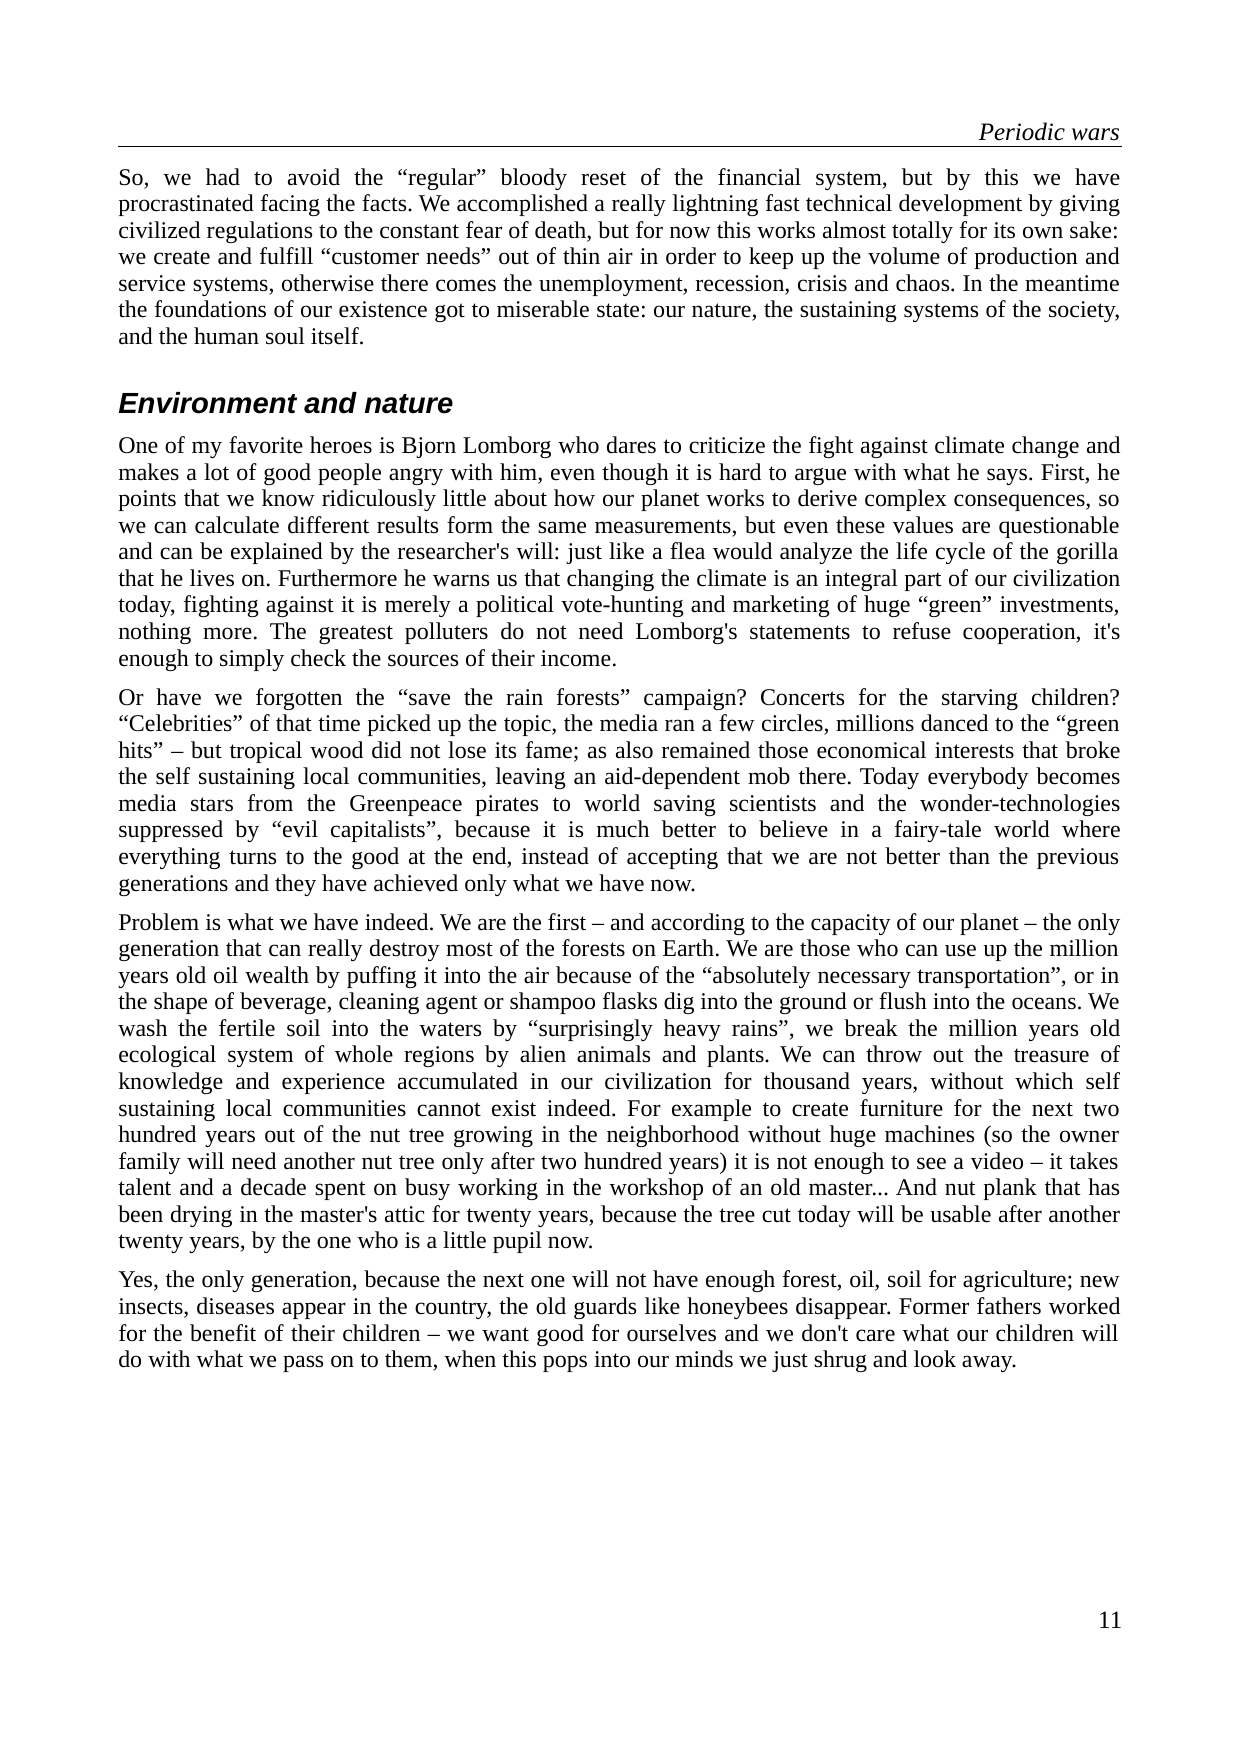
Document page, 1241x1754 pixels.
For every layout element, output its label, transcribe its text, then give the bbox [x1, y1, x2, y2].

subtitle Environment and nature [118, 387, 1122, 420]
text So, we had to avoid the “regular” bloody reset of the financial system, but by this we have procrastinated facing the facts. We accomplished a really lightning fast technical development by giving civilized regulations to the constant fear of death, but for now this works almost totally for its own sake: we create and fulfill “customer needs” out of thin air in order to keep up the volume of production and service systems, otherwise there comes the unemployment, recession, crisis and chaos. In the meantime the foundations of our existence got to miserable state: our nature, the sustaining systems of the society, and the human soul itself. [118, 164, 1122, 349]
text Or have we forgotten the “save the rain forests” campaign? Concerts for the starving children? “Celebrities” of that time picked up the topic, the media ran a few circles, millions danced to the “green hits” – but tropical wood did not lose its fame; as also remained those economical interests that broke the self sustaining local communities, leaving an aid-dependent mob there. Today everybody becomes media stars from the Greenpeace pirates to world saving scientists and the wonder-technologies suppressed by “evil capitalists”, because it is much better to believe in a fairy-tale world where everything turns to the good at the end, instead of accepting that we are not better than the previous generations and they have achieved only what we have now. [118, 684, 1122, 896]
text Problem is what we have indeed. We are the first – and according to the capacity of our planet – the only generation that can really destroy most of the forests on Earth. We are those who can use up the million years old oil wealth by puffing it into the air because of the “absolutely necessary transportation”, or in the shape of beverage, cleaning agent or shampoo flasks dig into the ground or flush into the oceans. We wash the fertile soil into the waters by “surprisingly heavy rains”, we break the million years old ecological system of whole regions by alien animals and plants. We can throw out the treasure of knowledge and experience accumulated in our civilization for thousand years, without which self sustaining local communities cannot exist indeed. For example to create furniture for the next two hundred years out of the nut tree growing in the neighborhood without huge machines (so the owner family will need another nut tree only after two hundred years) it is not enough to see a video – it takes talent and a decade spent on busy working in the workshop of an old master... And nut plank that has been drying in the master's attic for twenty years, because the tree cut today will be usable after another twenty years, by the one who is a little pupil now. [118, 909, 1122, 1254]
text Yes, the only generation, because the next one will not have enough forest, oil, soil for agriculture; new insects, diseases appear in the country, the old guards like honeybees disappear. Former fathers worked for the benefit of their children – we want good for ourselves and we don't care what our children will do with what we pass on to them, when this pops into our minds we just shrug and look away. [118, 1267, 1122, 1373]
text One of my favorite heroes is Bjorn Lomborg who dares to criticize the fight against climate change and makes a lot of good people angry with him, even though it is hard to argue with what he says. First, he points that we know ridiculously little about how our planet works to derive complex consequences, so we can calculate different results form the same measurements, but even these values are questionable and can be explained by the researcher's will: just like a flea would analyze the life cycle of the gorilla that he lives on. Furthermore he warns us that changing the climate is an integral part of our civilization today, fighting against it is merely a political vote-hunting and marketing of huge “green” investments, nothing more. The greatest polluters do not need Lomborg's statements to refuse cooperation, it's enough to simply check the sources of their income. [118, 432, 1122, 671]
